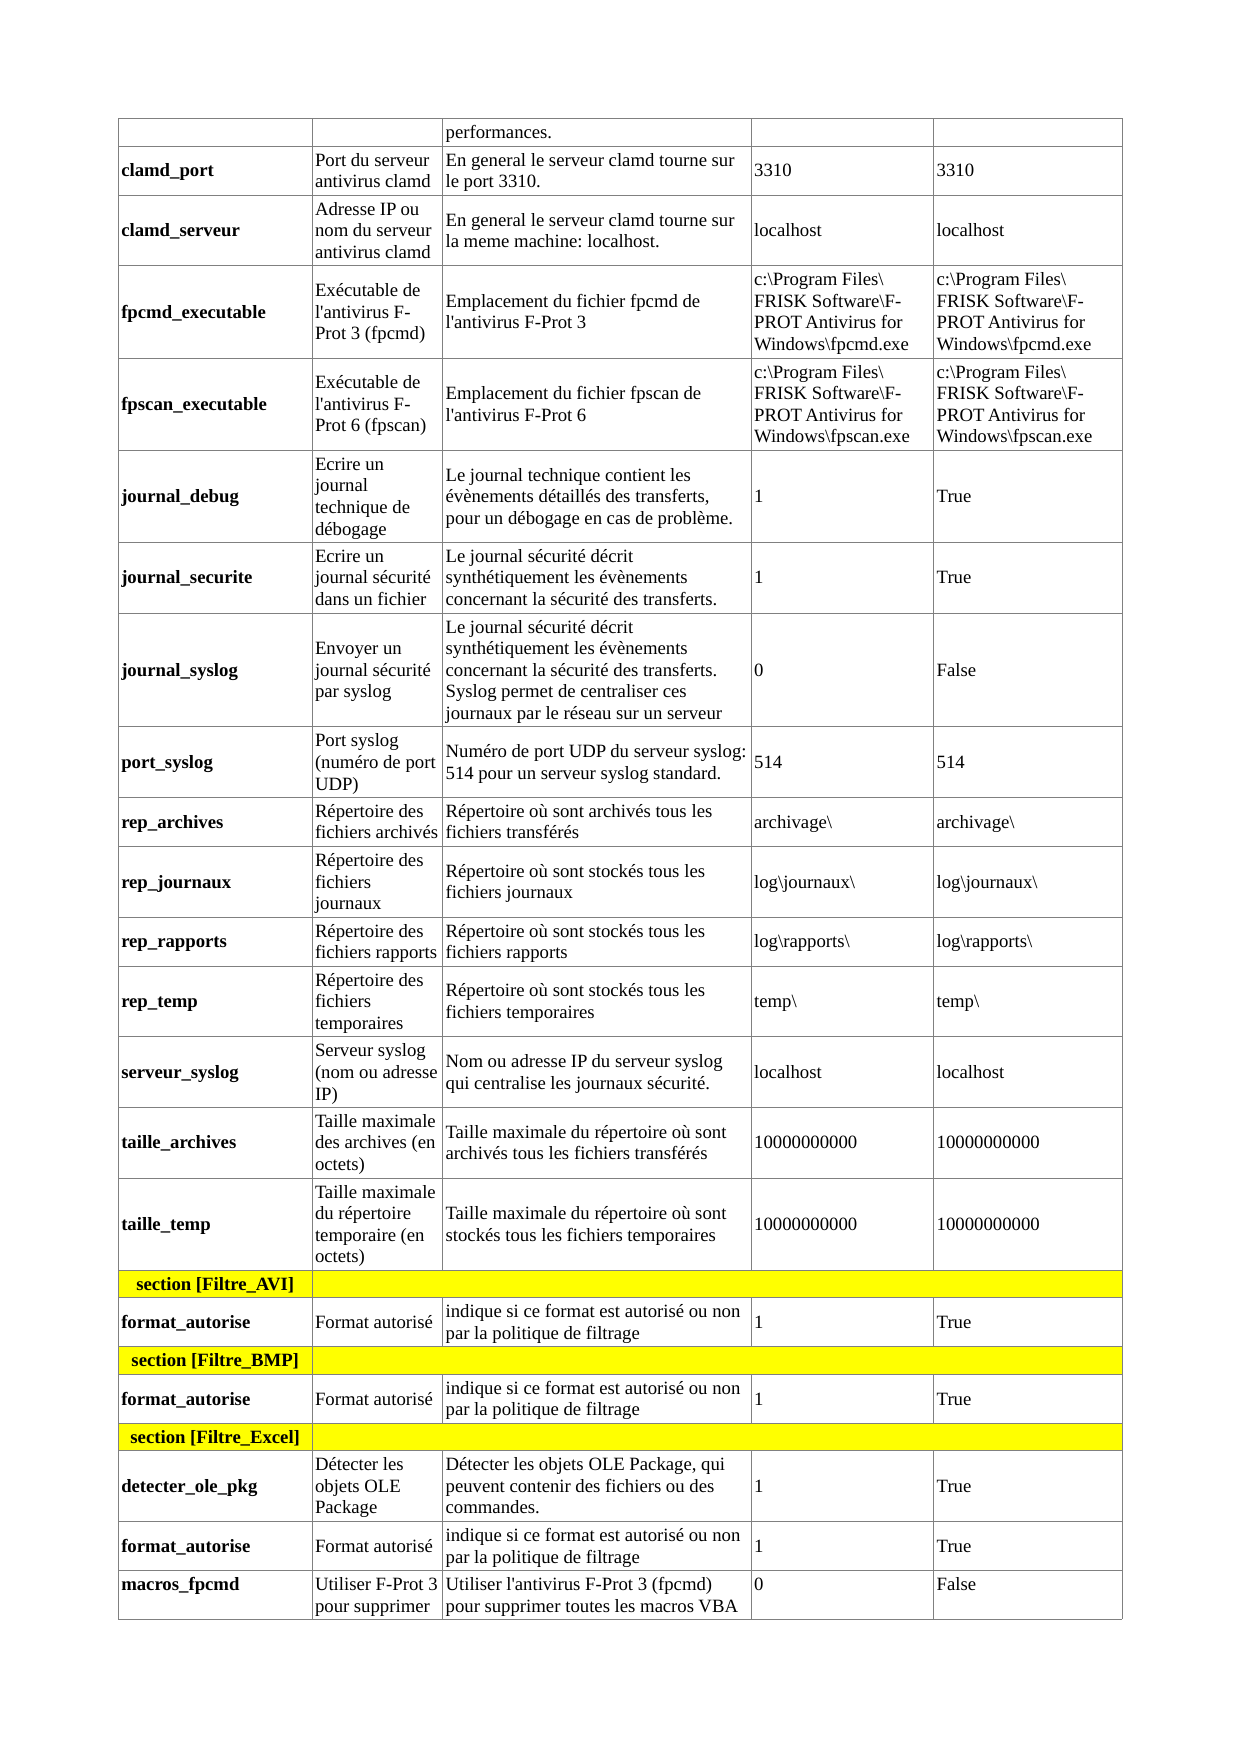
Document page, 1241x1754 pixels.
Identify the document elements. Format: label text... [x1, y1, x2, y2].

table_cell taille_temp [119, 1179, 312, 1270]
table_cell Ecrire un journal technique de débogage [313, 451, 442, 542]
table_cell journal_syslog [119, 614, 312, 726]
table_cell 10000000000 [752, 1179, 933, 1270]
table_cell [934, 119, 1122, 146]
table_cell [752, 119, 933, 146]
table_cell log\journaux\ [752, 847, 933, 917]
table_cell False [934, 614, 1122, 726]
table_cell Répertoire des fichiers archivés [313, 798, 442, 846]
table_cell log\journaux\ [934, 847, 1122, 917]
table_cell 1 [752, 1451, 933, 1521]
table_cell Détecter les objets OLE Package, qui peuvent contenir des fichiers ou des commandes. [443, 1451, 751, 1521]
table_cell Utiliser F-Prot 3 pour supprimer [313, 1571, 442, 1619]
table_cell section [Filtre_Excel] [119, 1424, 312, 1450]
table_cell c:\Program Files\FRISK Software\F-PROT Antivirus for Windows\fpscan.exe [752, 359, 933, 450]
table_cell archivage\ [752, 798, 933, 846]
table_cell localhost [934, 196, 1122, 265]
table_cell c:\Program Files\FRISK Software\F-PROT Antivirus for Windows\fpscan.exe [934, 359, 1122, 450]
table_cell indique si ce format est autorisé ou non par la politique de filtrage [443, 1522, 751, 1570]
table_cell [313, 1271, 1122, 1297]
table_cell Exécutable de l'antivirus F-Prot 6 (fpscan) [313, 359, 442, 450]
table_cell rep_archives [119, 798, 312, 846]
table_cell section [Filtre_BMP] [119, 1347, 312, 1374]
table_cell Répertoire où sont stockés tous les fichiers rapports [443, 918, 751, 966]
table_cell Répertoire où sont stockés tous les fichiers temporaires [443, 967, 751, 1036]
table_cell Répertoire des fichiers temporaires [313, 967, 442, 1036]
table_cell Détecter les objets OLE Package [313, 1451, 442, 1521]
table_cell True [934, 543, 1122, 612]
table_cell Numéro de port UDP du serveur syslog: 514 pour un serveur syslog standard. [443, 727, 751, 797]
table_cell Répertoire où sont archivés tous les fichiers transférés [443, 798, 751, 846]
table_cell True [934, 451, 1122, 542]
table_cell macros_fpcmd [119, 1571, 312, 1619]
table_cell Format autorisé [313, 1522, 442, 1570]
table_cell c:\Program Files\FRISK Software\F-PROT Antivirus for Windows\fpcmd.exe [752, 266, 933, 357]
table_cell 10000000000 [934, 1108, 1122, 1177]
table_cell 1 [752, 1522, 933, 1570]
table_cell localhost [752, 1037, 933, 1107]
table_cell True [934, 1375, 1122, 1423]
table_cell Port syslog (numéro de port UDP) [313, 727, 442, 797]
table_cell Répertoire des fichiers journaux [313, 847, 442, 917]
table_cell [313, 1424, 1122, 1450]
table_cell fpscan_executable [119, 359, 312, 450]
table_cell localhost [752, 196, 933, 265]
table_cell detecter_ole_pkg [119, 1451, 312, 1521]
table_cell 3310 [934, 147, 1122, 195]
table_cell Taille maximale du répertoire temporaire (en octets) [313, 1179, 442, 1270]
table_cell Nom ou adresse IP du serveur syslog qui centralise les journaux sécurité. [443, 1037, 751, 1107]
table_cell Adresse IP ou nom du serveur antivirus clamd [313, 196, 442, 265]
table_cell serveur_syslog [119, 1037, 312, 1107]
table_cell section [Filtre_AVI] [119, 1271, 312, 1297]
table_cell journal_debug [119, 451, 312, 542]
table_cell c:\Program Files\FRISK Software\F-PROT Antivirus for Windows\fpcmd.exe [934, 266, 1122, 357]
table_cell En general le serveur clamd tourne sur la meme machine: localhost. [443, 196, 751, 265]
table_cell Serveur syslog (nom ou adresse IP) [313, 1037, 442, 1107]
table_cell False [934, 1571, 1122, 1619]
table_cell clamd_port [119, 147, 312, 195]
table_cell 514 [934, 727, 1122, 797]
table_cell Ecrire un journal sécurité dans un fichier [313, 543, 442, 612]
table_cell [313, 119, 442, 146]
table_cell Taille maximale du répertoire où sont archivés tous les fichiers transférés [443, 1108, 751, 1177]
table_cell indique si ce format est autorisé ou non par la politique de filtrage [443, 1298, 751, 1346]
table_cell indique si ce format est autorisé ou non par la politique de filtrage [443, 1375, 751, 1423]
table_cell 0 [752, 614, 933, 726]
table_cell 1 [752, 1298, 933, 1346]
table_cell 10000000000 [752, 1108, 933, 1177]
table_cell Taille maximale des archives (en octets) [313, 1108, 442, 1177]
table_cell rep_journaux [119, 847, 312, 917]
table_cell 514 [752, 727, 933, 797]
table_cell format_autorise [119, 1298, 312, 1346]
table_cell clamd_serveur [119, 196, 312, 265]
table_cell log\rapports\ [934, 918, 1122, 966]
table_cell Taille maximale du répertoire où sont stockés tous les fichiers temporaires [443, 1179, 751, 1270]
table_cell True [934, 1298, 1122, 1346]
table_cell En general le serveur clamd tourne sur le port 3310. [443, 147, 751, 195]
table_cell temp\ [934, 967, 1122, 1036]
table_cell 1 [752, 543, 933, 612]
table_cell Répertoire des fichiers rapports [313, 918, 442, 966]
table_cell temp\ [752, 967, 933, 1036]
table_cell Exécutable de l'antivirus F-Prot 3 (fpcmd) [313, 266, 442, 357]
table_cell localhost [934, 1037, 1122, 1107]
table_cell Emplacement du fichier fpscan de l'antivirus F-Prot 6 [443, 359, 751, 450]
table_cell Format autorisé [313, 1375, 442, 1423]
table_cell [119, 119, 312, 146]
table_cell fpcmd_executable [119, 266, 312, 357]
table_cell Le journal technique contient les évènements détaillés des transferts, pour un débogage en cas de problème. [443, 451, 751, 542]
table_cell True [934, 1522, 1122, 1570]
table_cell 3310 [752, 147, 933, 195]
table_cell Répertoire où sont stockés tous les fichiers journaux [443, 847, 751, 917]
table_cell 1 [752, 1375, 933, 1423]
table_cell format_autorise [119, 1522, 312, 1570]
table_cell Port du serveur antivirus clamd [313, 147, 442, 195]
table_cell Format autorisé [313, 1298, 442, 1346]
table_cell Le journal sécurité décrit synthétiquement les évènements concernant la sécurité des transferts. [443, 543, 751, 612]
table_cell 10000000000 [934, 1179, 1122, 1270]
table_cell rep_rapports [119, 918, 312, 966]
table_cell Emplacement du fichier fpcmd de l'antivirus F-Prot 3 [443, 266, 751, 357]
table_cell port_syslog [119, 727, 312, 797]
table_cell [313, 1347, 1122, 1374]
table_cell Le journal sécurité décrit synthétiquement les évènements concernant la sécurité des transferts. Syslog permet de centraliser ces journaux par le réseau sur un serveur [443, 614, 751, 726]
table_cell journal_securite [119, 543, 312, 612]
table_cell archivage\ [934, 798, 1122, 846]
table_cell Utiliser l'antivirus F-Prot 3 (fpcmd) pour supprimer toutes les macros VBA [443, 1571, 751, 1619]
table_cell format_autorise [119, 1375, 312, 1423]
table_cell log\rapports\ [752, 918, 933, 966]
table_cell 1 [752, 451, 933, 542]
table_cell 0 [752, 1571, 933, 1619]
table_cell performances. [443, 119, 751, 146]
table_cell Envoyer un journal sécurité par syslog [313, 614, 442, 726]
table_cell True [934, 1451, 1122, 1521]
table_cell taille_archives [119, 1108, 312, 1177]
table_cell rep_temp [119, 967, 312, 1036]
